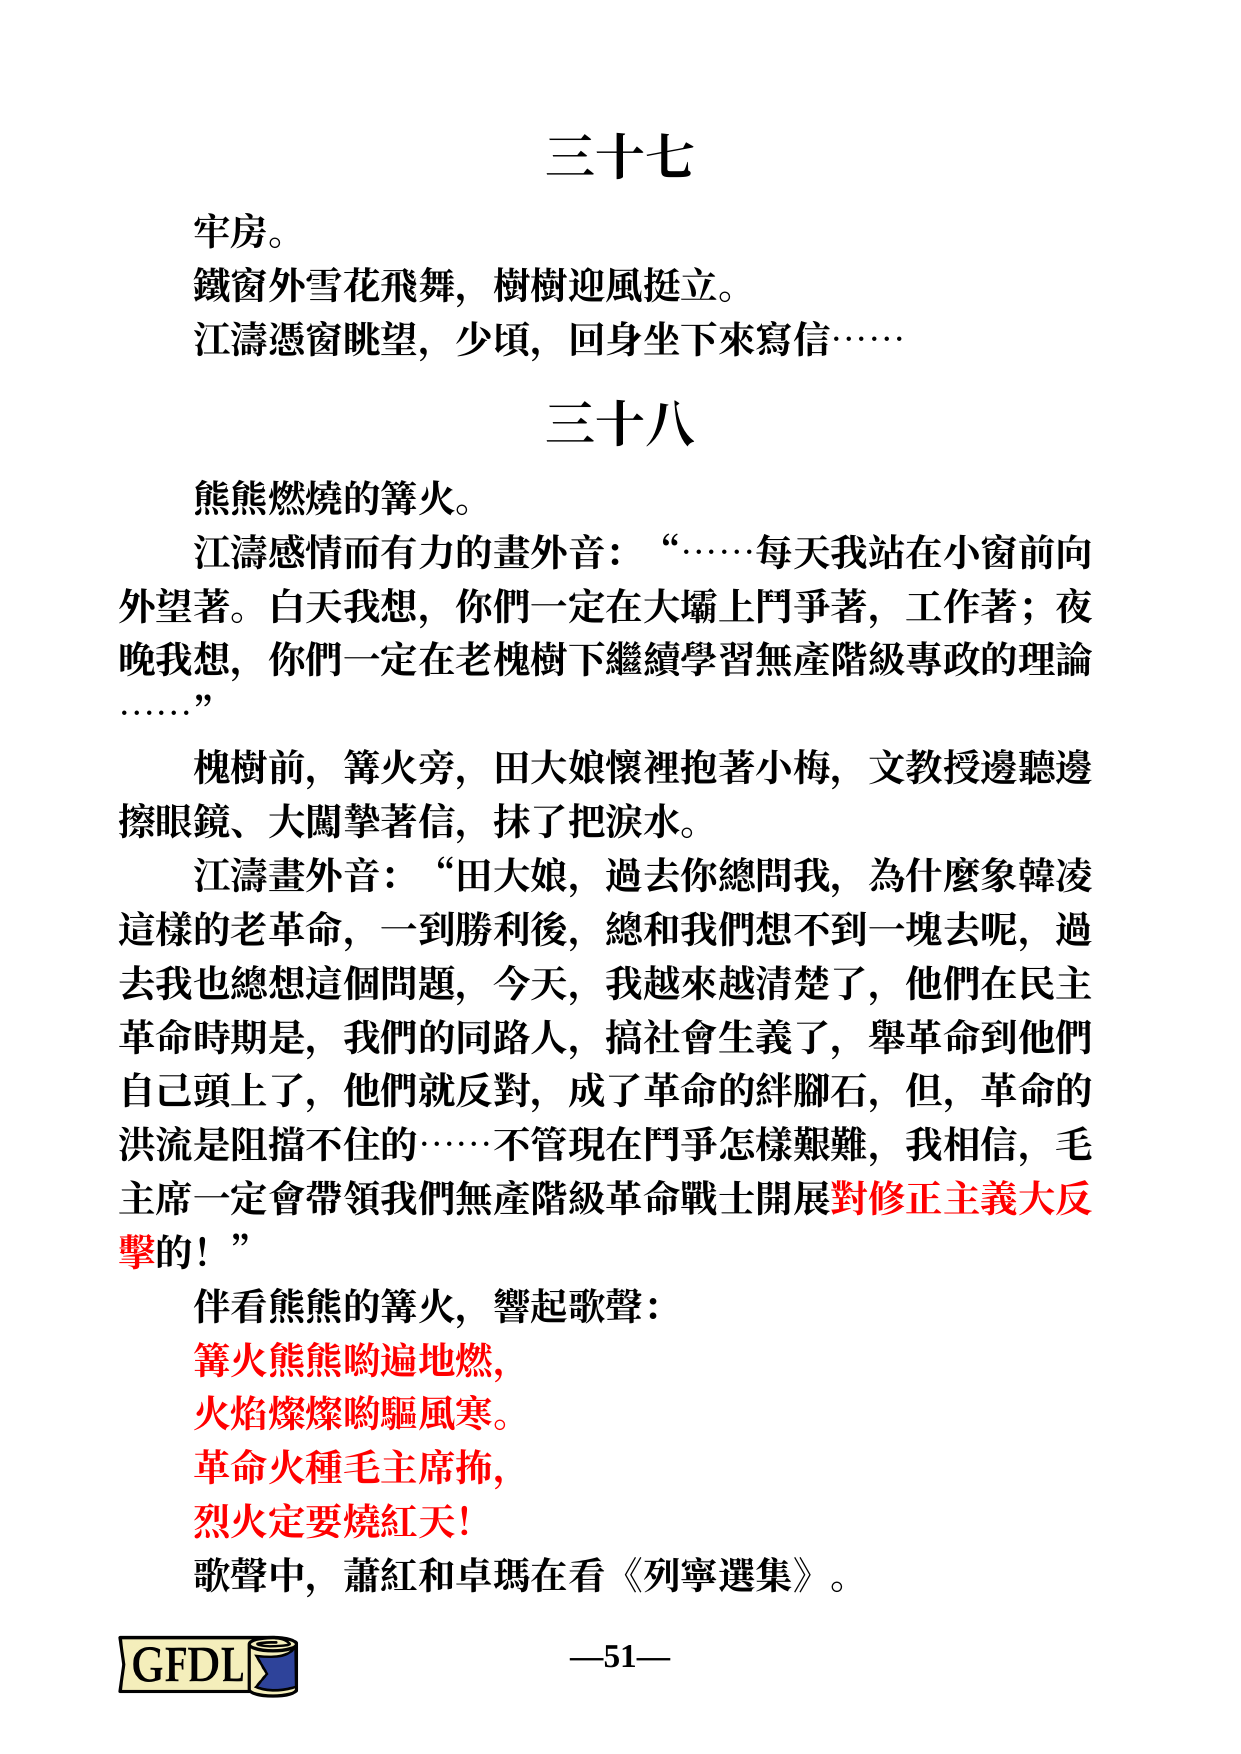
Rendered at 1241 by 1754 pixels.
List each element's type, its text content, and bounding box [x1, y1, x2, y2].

text 牢房。 [118, 202, 1122, 256]
text 江濤畫外音：“田大娘，過去你總問我，為什麼象韓凌這樣的老革命，一到勝利後，總和我們想不到一塊去呢，過去我也總想這個問題，今天，我越來越清楚了，他們在民主革命時期是，我們的同路人，搞社會生義了，舉革命到他們自己頭上了，他們就反對，成了革命的絆腳石，但，革命的洪流是阻擋不住的……不管現在鬥爭怎樣艱難，我相信，毛主席一定會帶領我們無產階級革命戰士開展對修正主義大反擊的！” [118, 846, 1122, 1277]
text 熊熊燃燒的篝火。 [118, 469, 1122, 523]
text 篝火熊熊喲遍地燃， [118, 1331, 1122, 1385]
text 江濤憑窗眺望，少頃，回身坐下來寫信…… [118, 310, 1122, 364]
text 火焰燦燦喲驅風寒。 [118, 1385, 1122, 1439]
text 革命火種毛主席抪， [118, 1439, 1122, 1492]
subtitle 三十七 [118, 118, 1122, 190]
picture [117, 1635, 299, 1698]
text 江濤感情而有力的畫外音：“……每天我站在小窗前向外望著。白天我想，你們一定在大壩上鬥爭著，工作著；夜晚我想，你們一定在老槐樹下繼續學習無產階級專政的理論……” [118, 523, 1122, 738]
text 槐樹前，篝火旁，田大娘懷裡抱著小梅，文教授邊聽邊擦眼鏡、大闖摯著信，抹了把淚水。 [118, 738, 1122, 846]
subtitle 三十八 [118, 385, 1122, 457]
text 烈火定要燒紅天！ [118, 1492, 1122, 1546]
text 伴看熊熊的篝火，響起歌聲： [118, 1277, 1122, 1331]
text 鐵窗外雪花飛舞，樹樹迎風挺立。 [118, 256, 1122, 310]
text 歌聲中，蕭紅和卓瑪在看《列寧選集》。 [118, 1546, 1122, 1600]
